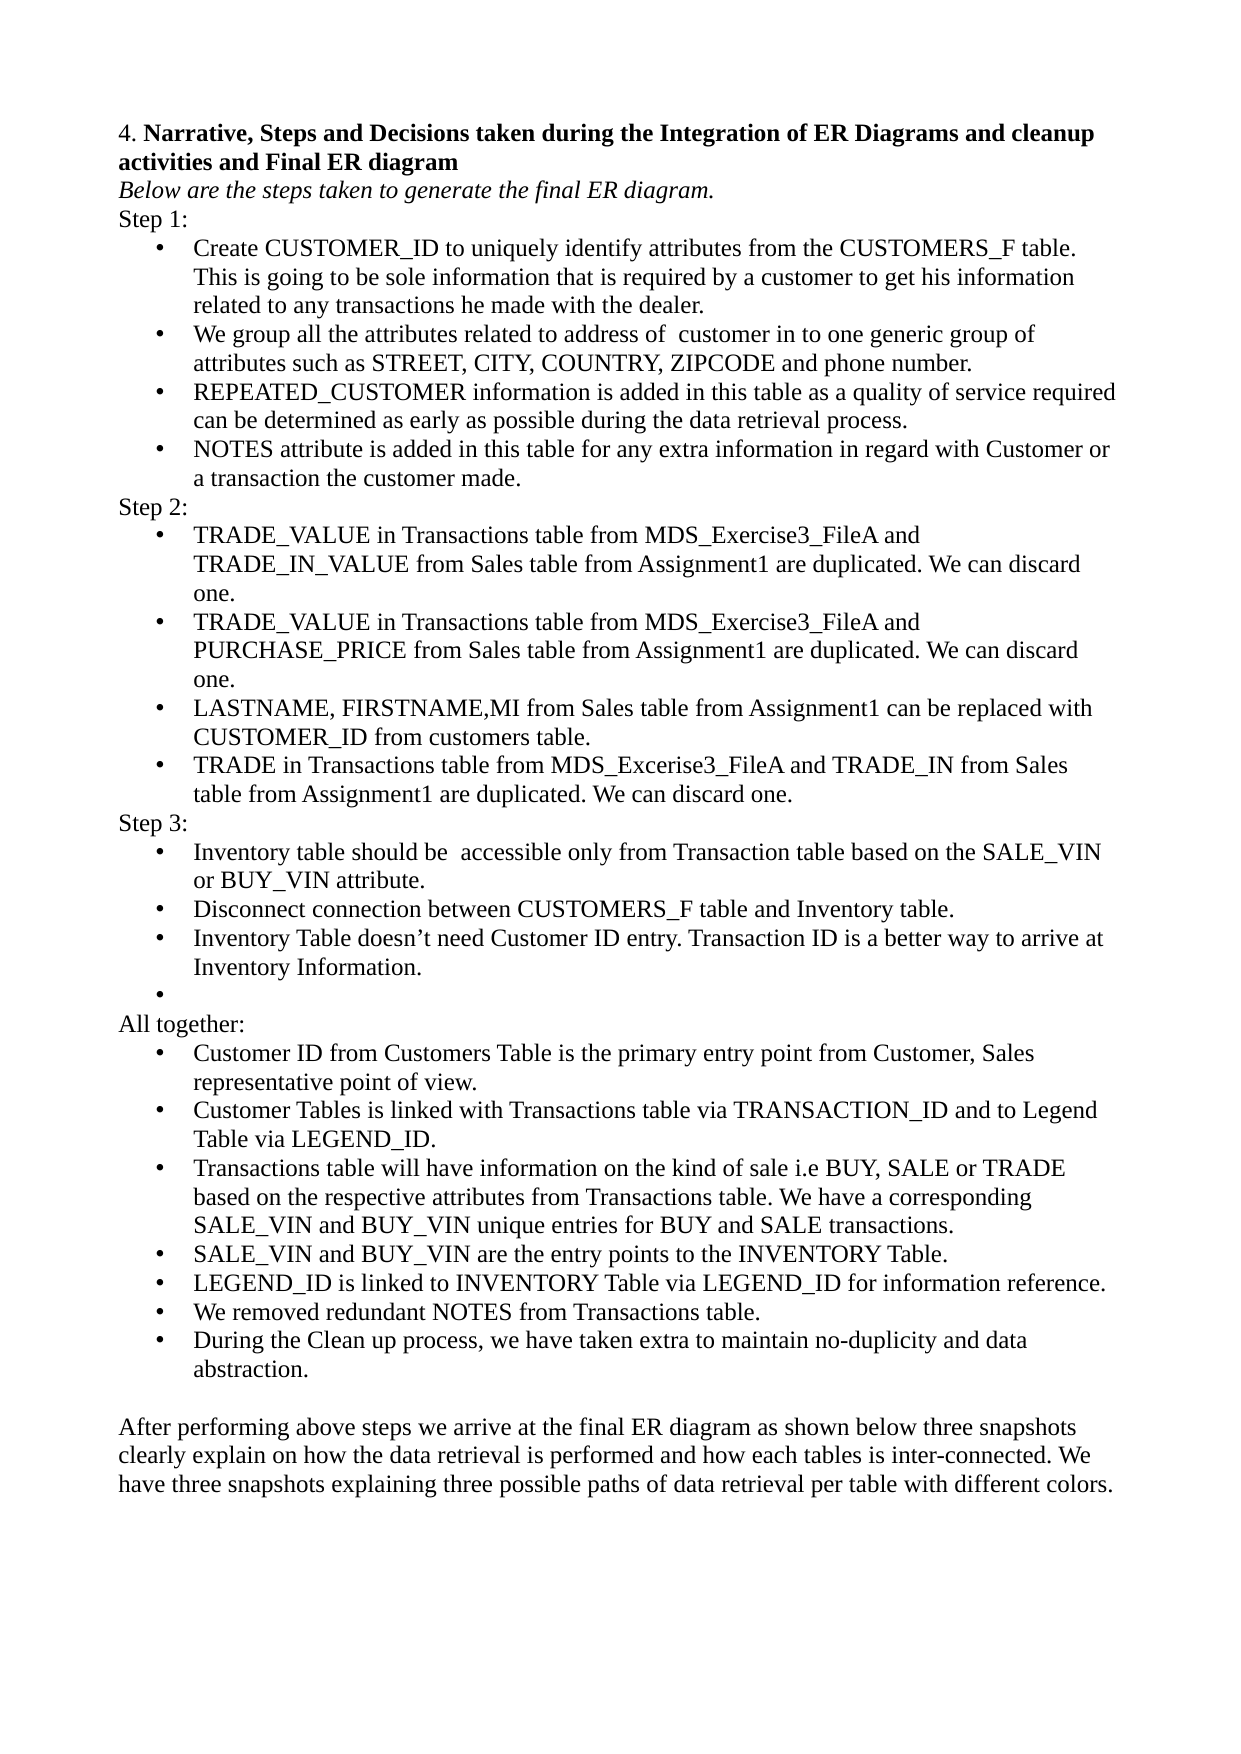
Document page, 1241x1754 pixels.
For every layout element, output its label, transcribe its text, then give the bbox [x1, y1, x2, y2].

list REPEATED_CUSTOMER information is added in this table as a quality of service required can be determined as early as possible during the data retrieval process. [156, 377, 1122, 434]
text Step 2: [118, 492, 1122, 521]
list LASTNAME, FIRSTNAME,MI from Sales table from Assignment1 can be replaced with CUSTOMER_ID from customers table. [156, 693, 1122, 751]
list Customer ID from Customers Table is the primary entry point from Customer, Sales representative point of view. [156, 1038, 1122, 1096]
text Below are the steps taken to generate the final ER diagram. [118, 176, 1122, 204]
list TRADE_VALUE in Transactions table from MDS_Exercise3_FileA and PURCHASE_PRICE from Sales table from Assignment1 are duplicated. We can discard one. [156, 607, 1122, 693]
text Step 3: [118, 808, 1122, 837]
text After performing above steps we arrive at the final ER diagram as shown below three snapshots clearly explain on how the data retrieval is performed and how each tables is inter-connected. We have three snapshots explaining three possible paths of data retrieval per table with different colors. [118, 1412, 1122, 1498]
list Inventory Table doesn’t need Customer ID entry. Transaction ID is a better way to arrive at Inventory Information. [156, 923, 1122, 981]
list NOTES attribute is added in this table for any extra information in regard with Customer or a transaction the customer made. [156, 434, 1122, 492]
list SALE_VIN and BUY_VIN are the entry points to the INVENTORY Table. [156, 1239, 1122, 1268]
list Create CUSTOMER_ID to uniquely identify attributes from the CUSTOMERS_F table. This is going to be sole information that is required by a customer to get his information related to any transactions he made with the dealer. [156, 233, 1122, 319]
list Inventory table should be accessible only from Transaction table based on the SALE_VIN or BUY_VIN attribute. [156, 837, 1122, 894]
list Transactions table will have information on the kind of sale i.e BUY, SALE or TRADE based on the respective attributes from Transactions table. We have a corresponding SALE_VIN and BUY_VIN unique entries for BUY and SALE transactions. [156, 1153, 1122, 1239]
list TRADE_VALUE in Transactions table from MDS_Exercise3_FileA and TRADE_IN_VALUE from Sales table from Assignment1 are duplicated. We can discard one. [156, 521, 1122, 607]
list We group all the attributes related to address of customer in to one generic group of attributes such as STREET, CITY, COUNTRY, ZIPCODE and phone number. [156, 319, 1122, 377]
list TRADE in Transactions table from MDS_Excerise3_FileA and TRADE_IN from Sales table from Assignment1 are duplicated. We can discard one. [156, 751, 1122, 808]
list LEGEND_ID is linked to INVENTORY Table via LEGEND_ID for information reference. [156, 1268, 1122, 1297]
list We removed redundant NOTES from Transactions table. [156, 1297, 1122, 1326]
list During the Clean up process, we have taken extra to maintain no-duplicity and data abstraction. [156, 1326, 1122, 1383]
list Disconnect connection between CUSTOMERS_F table and Inventory table. [156, 894, 1122, 923]
list Customer Tables is linked with Transactions table via TRANSACTION_ID and to Legend Table via LEGEND_ID. [156, 1096, 1122, 1153]
text 4. Narrative, Steps and Decisions taken during the Integration of ER Diagrams and cleanup activities and Final ER diagram [118, 118, 1122, 176]
text All together: [118, 1009, 1122, 1038]
text Step 1: [118, 204, 1122, 233]
